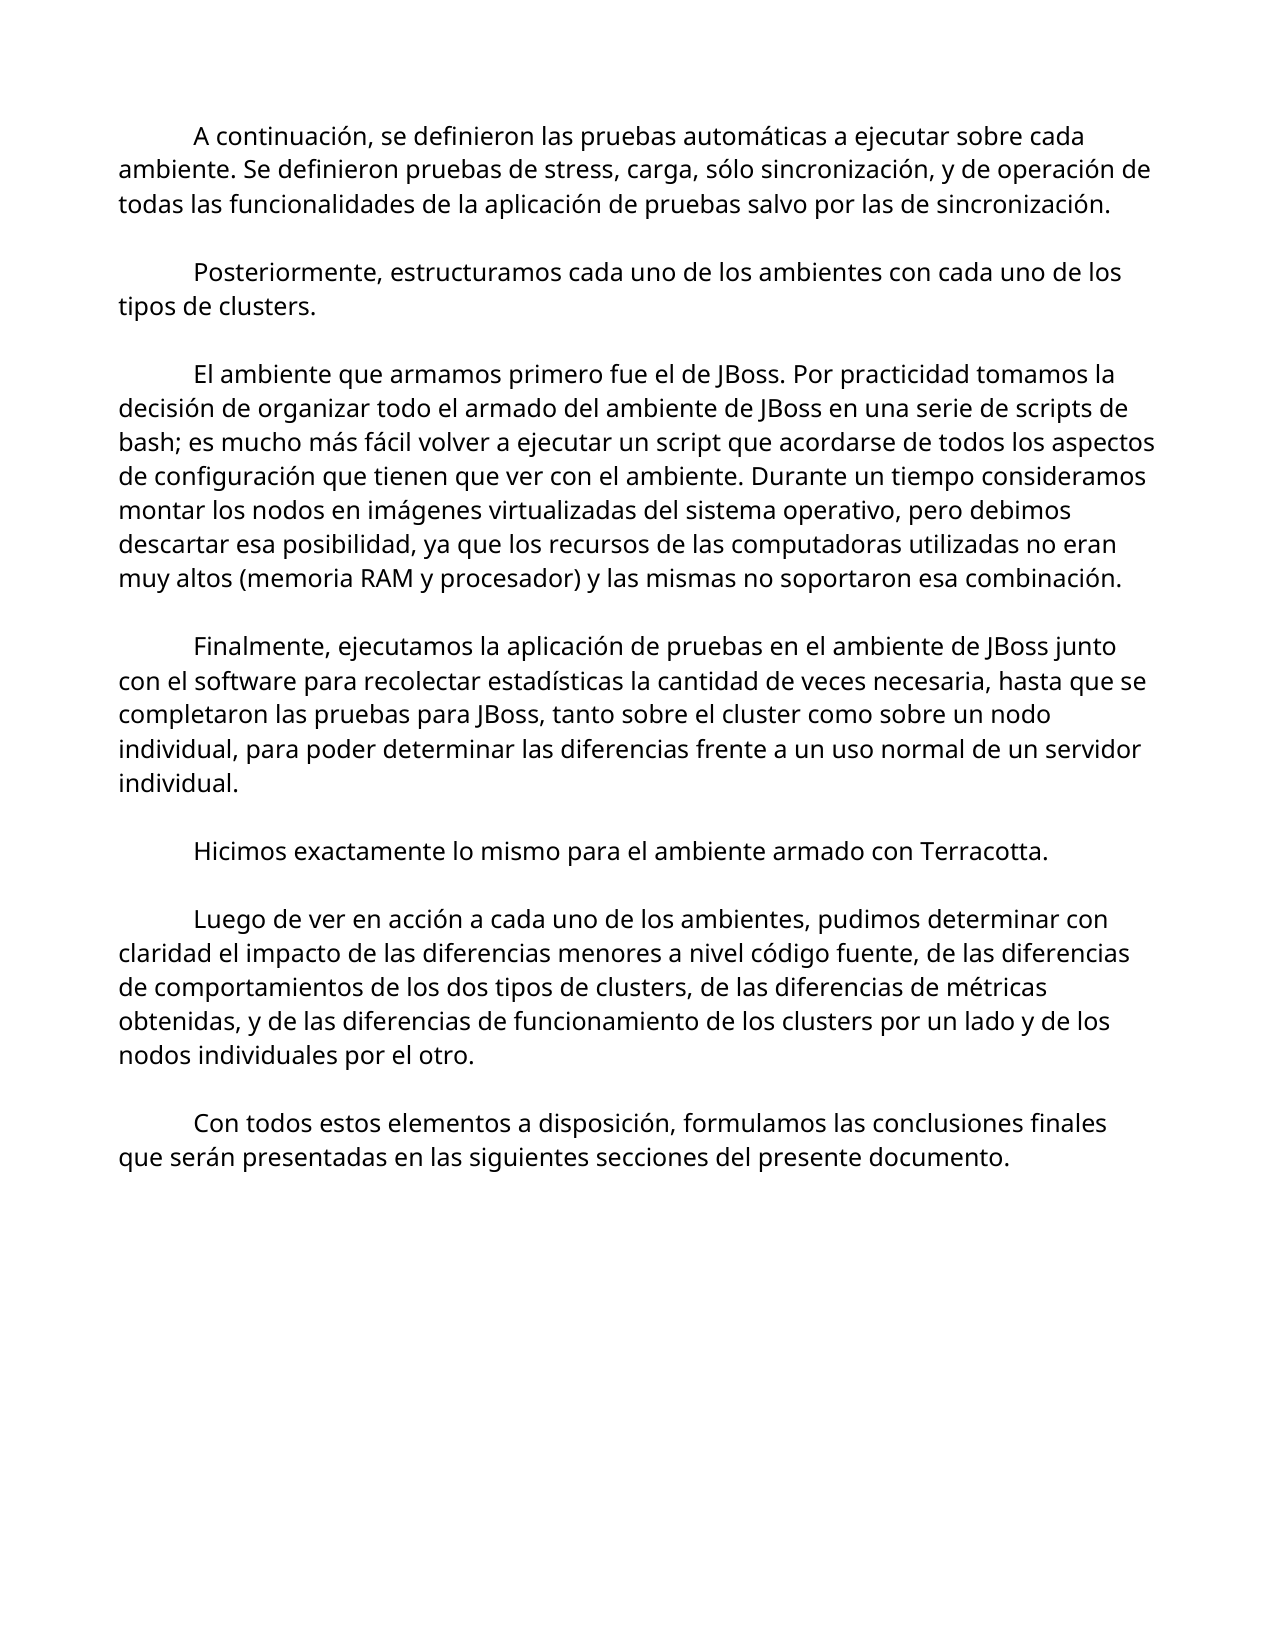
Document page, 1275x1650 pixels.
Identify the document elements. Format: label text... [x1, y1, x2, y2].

text Con todos estos elementos a disposición, formulamos las conclusiones finales que serán presentadas en las siguientes secciones del presente documento. [118, 1106, 1157, 1174]
text A continuación, se definieron las pruebas automáticas a ejecutar sobre cada ambiente. Se definieron pruebas de stress, carga, sólo sincronización, y de operación de todas las funcionalidades de la aplicación de pruebas salvo por las de sincronización. [118, 118, 1157, 220]
text Luego de ver en acción a cada uno de los ambientes, pudimos determinar con claridad el impacto de las diferencias menores a nivel código fuente, de las diferencias de comportamientos de los dos tipos de clusters, de las diferencias de métricas obtenidas, y de las diferencias de funcionamiento de los clusters por un lado y de los nodos individuales por el otro. [118, 902, 1157, 1072]
text El ambiente que armamos primero fue el de JBoss. Por practicidad tomamos la decisión de organizar todo el armado del ambiente de JBoss en una serie de scripts de bash; es mucho más fácil volver a ejecutar un script que acordarse de todos los aspectos de configuración que tienen que ver con el ambiente. Durante un tiempo consideramos montar los nodos en imágenes virtualizadas del sistema operativo, pero debimos descartar esa posibilidad, ya que los recursos de las computadoras utilizadas no eran muy altos (memoria RAM y procesador) y las mismas no soportaron esa combinación. [118, 357, 1157, 595]
text Finalmente, ejecutamos la aplicación de pruebas en el ambiente de JBoss junto con el software para recolectar estadísticas la cantidad de veces necesaria, hasta que se completaron las pruebas para JBoss, tanto sobre el cluster como sobre un nodo individual, para poder determinar las diferencias frente a un uso normal de un servidor individual. [118, 629, 1157, 799]
text Hicimos exactamente lo mismo para el ambiente armado con Terracotta. [118, 833, 1157, 867]
text Posteriormente, estructuramos cada uno de los ambientes con cada uno de los tipos de clusters. [118, 254, 1157, 322]
